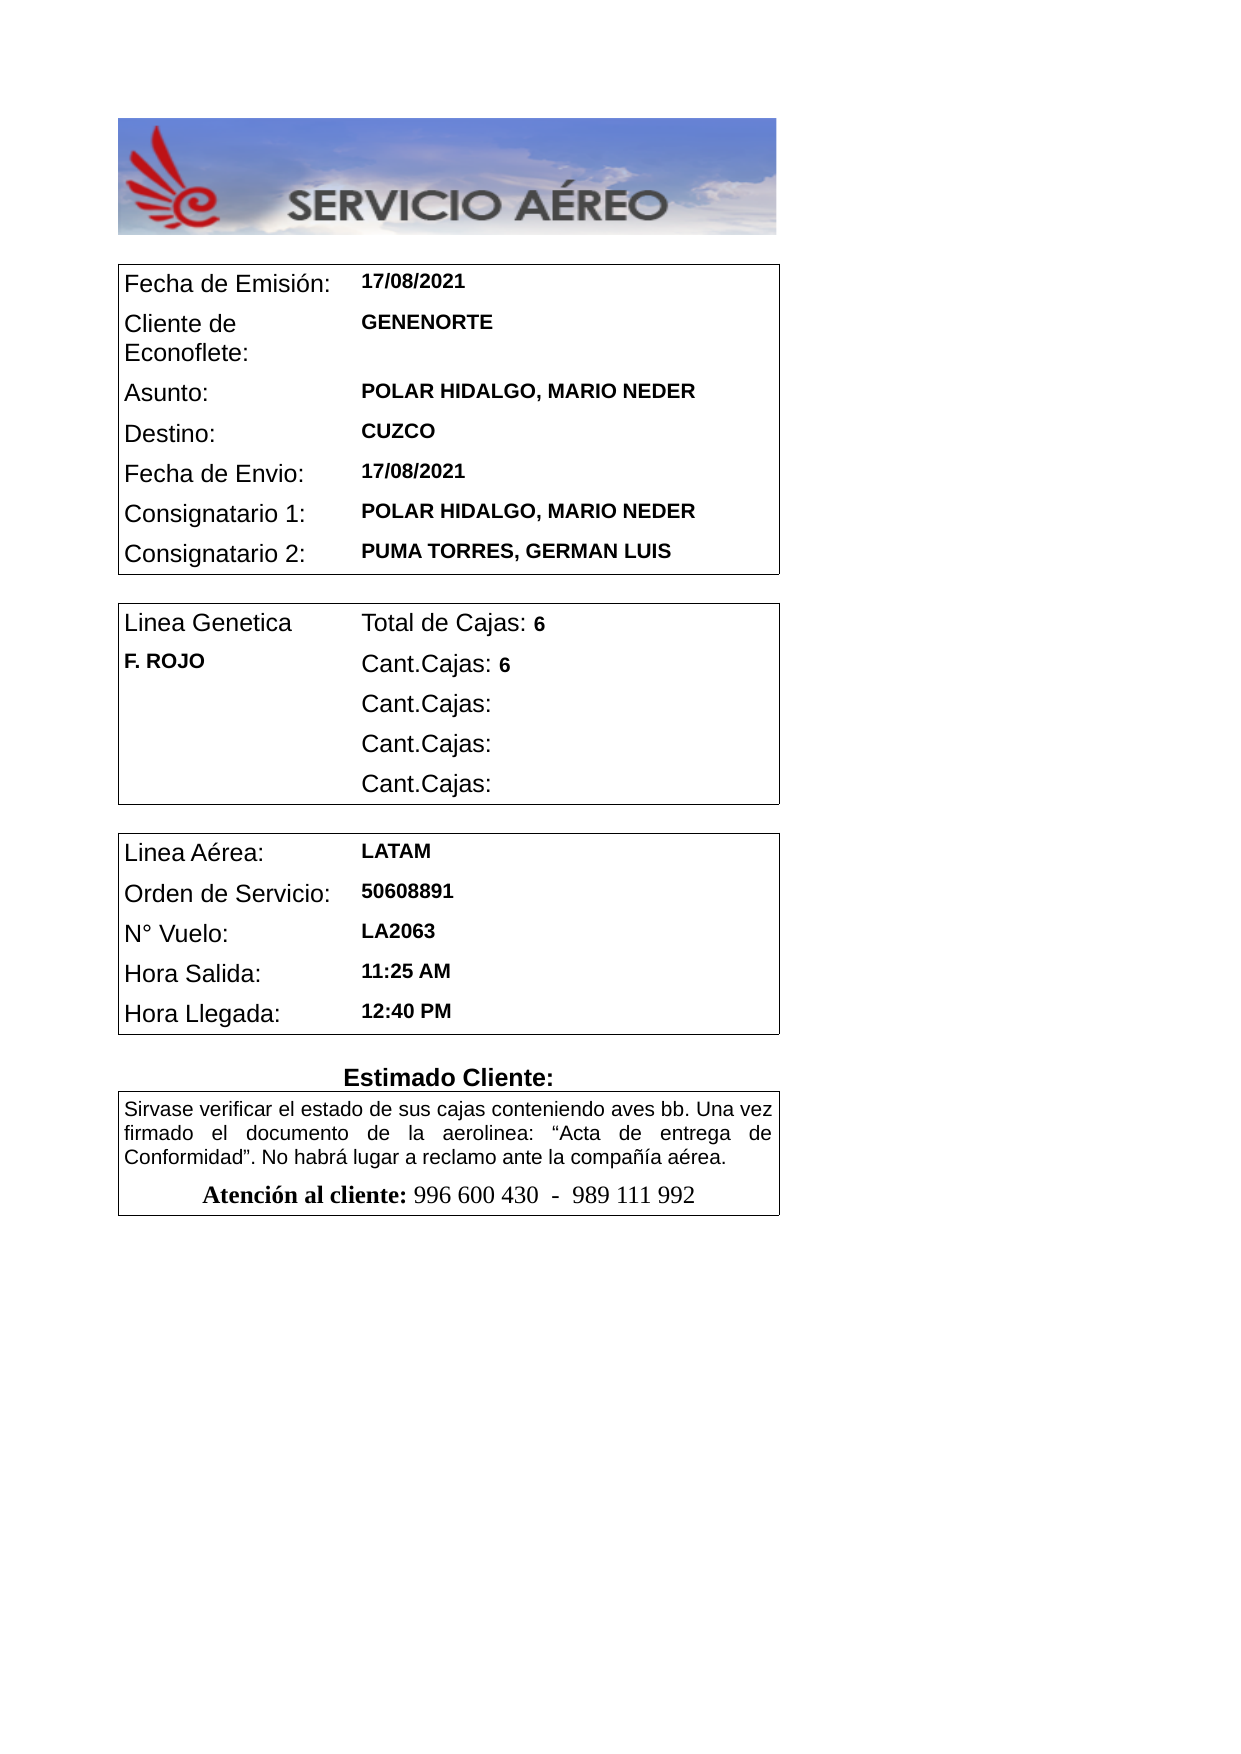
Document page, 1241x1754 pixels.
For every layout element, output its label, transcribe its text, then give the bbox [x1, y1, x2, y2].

table_cell Cant.Cajas: [356, 723, 779, 763]
table_cell Linea Aérea: [119, 834, 356, 873]
table_cell [118, 575, 356, 603]
table_cell N° Vuelo: [119, 913, 356, 953]
table_cell Sirvase verificar el estado de sus cajas conteniendo aves bb. Una vez firmado el documento de la aerolinea: “Acta de entrega de Conformidad”. No habrá lugar a reclamo ante la compañía aérea. [119, 1092, 779, 1175]
table_cell [356, 805, 779, 833]
table_cell 11:25 AM [356, 953, 779, 993]
table_cell [119, 764, 356, 804]
table_cell Destino: [119, 413, 356, 453]
table_cell PUMA TORRES, GERMAN LUIS [356, 534, 779, 574]
table_cell Cant.Cajas: [356, 683, 779, 723]
table_cell Asunto: [119, 373, 356, 413]
table_cell F. ROJO [119, 643, 356, 683]
table_cell [119, 723, 356, 763]
table_cell Fecha de Envio: [119, 453, 356, 493]
table_cell Cant.Cajas: 6 [356, 643, 779, 683]
table_cell POLAR HIDALGO, MARIO NEDER [356, 373, 779, 413]
table_cell Atención al cliente: 996 600 430 - 989 111 992 [119, 1175, 779, 1215]
table_cell 12:40 PM [356, 994, 779, 1034]
table_cell GENENORTE [356, 304, 779, 373]
table_cell 50608891 [356, 873, 779, 913]
table_cell Total de Cajas: 6 [356, 604, 779, 643]
table_cell Hora Llegada: [119, 994, 356, 1034]
picture [118, 118, 777, 235]
table_header Fecha de Emisión: [119, 265, 356, 304]
table_cell Linea Genetica [119, 604, 356, 643]
table_cell Hora Salida: [119, 953, 356, 993]
table_cell Estimado Cliente: [118, 1035, 779, 1091]
table_cell POLAR HIDALGO, MARIO NEDER [356, 493, 779, 533]
table_cell CUZCO [356, 413, 779, 453]
table_cell Consignatario 1: [119, 493, 356, 533]
table_header 17/08/2021 [356, 265, 779, 304]
table_cell Cant.Cajas: [356, 764, 779, 804]
table_cell 17/08/2021 [356, 453, 779, 493]
table_cell Cliente de Econoflete: [119, 304, 356, 373]
table_cell [118, 805, 356, 833]
table_cell Orden de Servicio: [119, 873, 356, 913]
table_cell LA2063 [356, 913, 779, 953]
table_cell LATAM [356, 834, 779, 873]
table_cell [119, 683, 356, 723]
table_cell Consignatario 2: [119, 534, 356, 574]
table_cell [356, 575, 779, 603]
